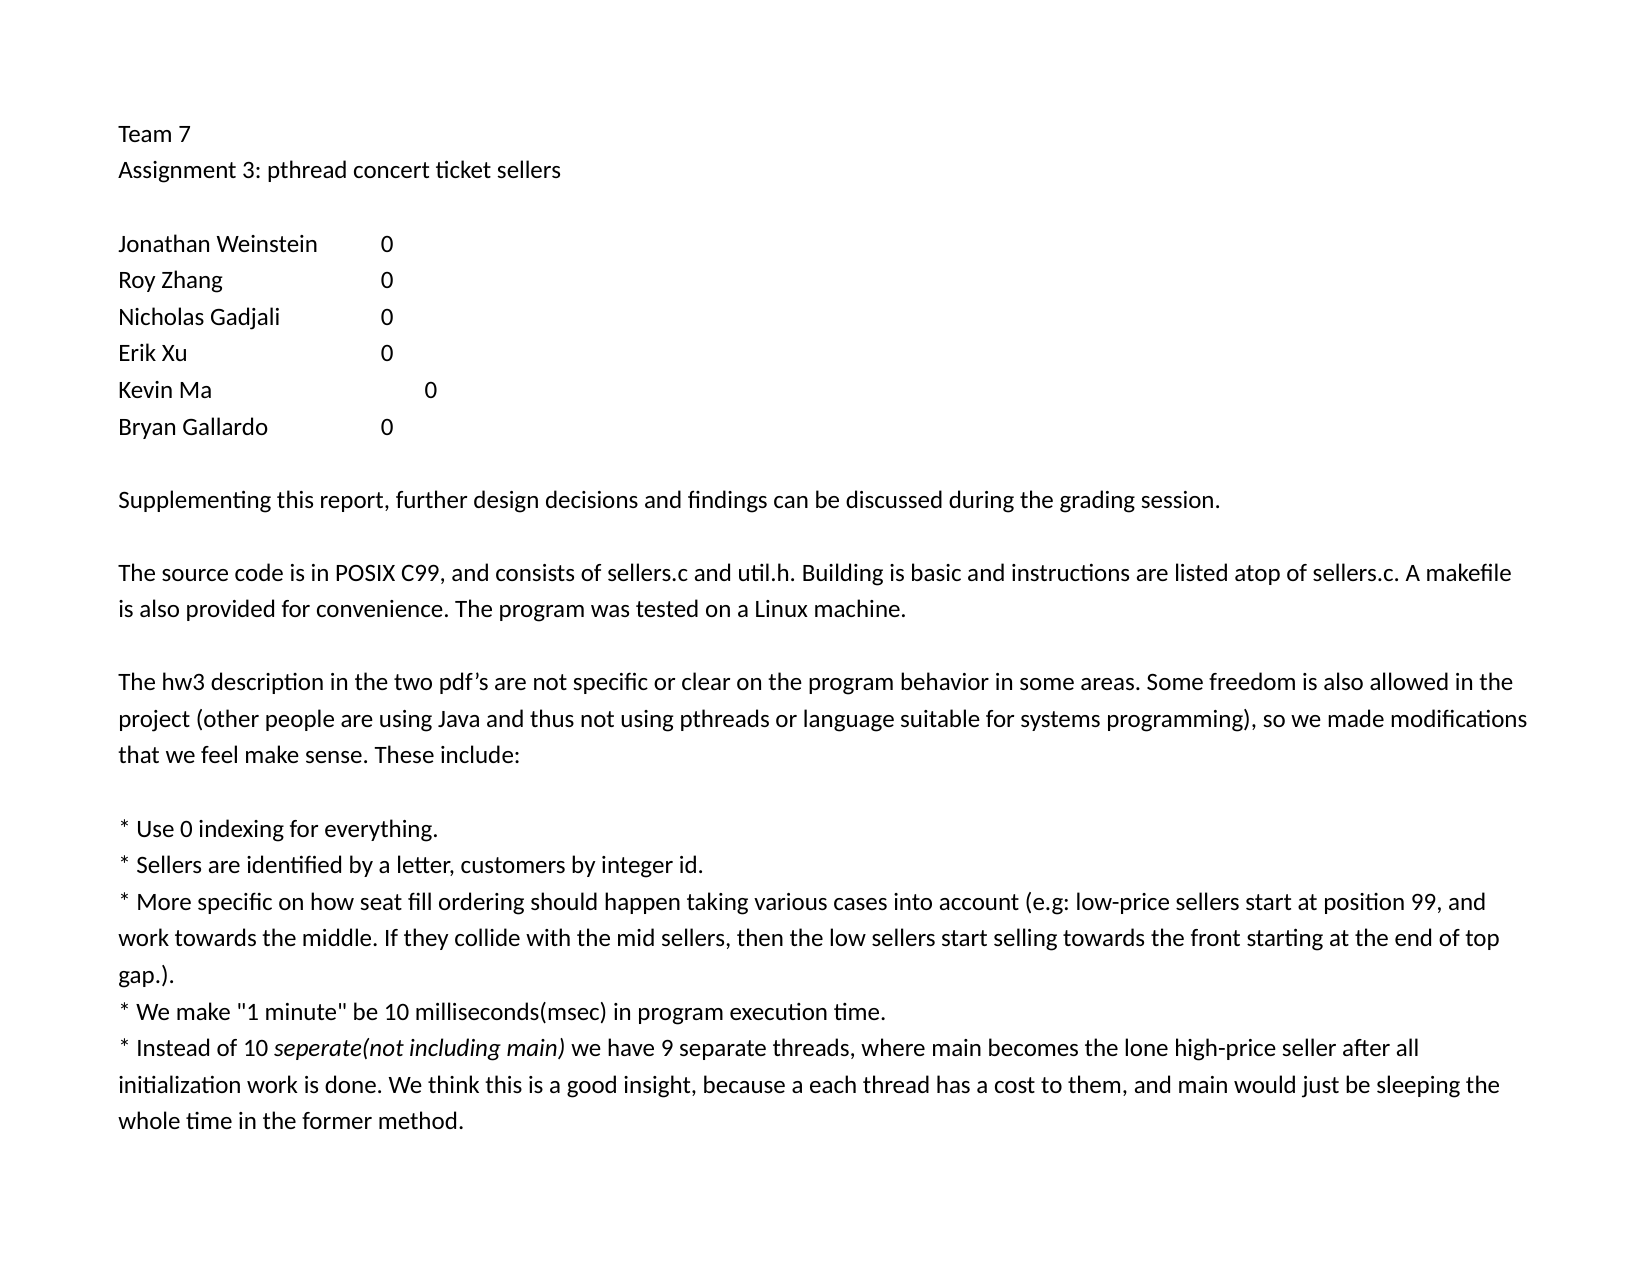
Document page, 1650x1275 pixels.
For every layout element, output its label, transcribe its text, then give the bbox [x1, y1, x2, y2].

text * Use 0 indexing for everything. [118, 813, 1532, 843]
text * Instead of 10 seperate(not including main) we have 9 separate threads, where main becomes the lone high-price seller after all initialization work is done. We think this is a good insight, because a each thread has a cost to them, and main would just be sleeping the whole time in the former method. [118, 1032, 1532, 1136]
text Supplementing this report, further design decisions and findings can be discussed during the grading session. [118, 484, 1532, 514]
text Roy Zhang 0 [118, 264, 1532, 295]
text The hw3 description in the two pdf’s are not specific or clear on the program behavior in some areas. Some freedom is also allowed in the project (other people are using Java and thus not using pthreads or language suitable for systems programming), so we made modifications that we feel make sense. These include: [118, 667, 1532, 770]
text Assignment 3: pthread concert ticket sellers [118, 155, 1532, 185]
text Erik Xu 0 [118, 337, 1532, 368]
text Team 7 [118, 118, 1532, 149]
text Kevin Ma 0 [118, 374, 1532, 404]
text Jonathan Weinstein 0 [118, 228, 1532, 258]
text * Sellers are identified by a letter, customers by integer id. [118, 849, 1532, 880]
text Bryan Gallardo 0 [118, 411, 1532, 441]
text * More specific on how seat fill ordering should happen taking various cases into account (e.g: low-price sellers start at position 99, and work towards the middle. If they collide with the mid sellers, then the low sellers start selling towards the front starting at the end of top gap.). [118, 886, 1532, 989]
text * We make "1 minute" be 10 milliseconds(msec) in program execution time. [118, 996, 1532, 1026]
text The source code is in POSIX C99, and consists of sellers.c and util.h. Building is basic and instructions are listed atop of sellers.c. A makefile is also provided for convenience. The program was tested on a Linux machine. [118, 557, 1532, 624]
text Nicholas Gadjali 0 [118, 301, 1532, 331]
